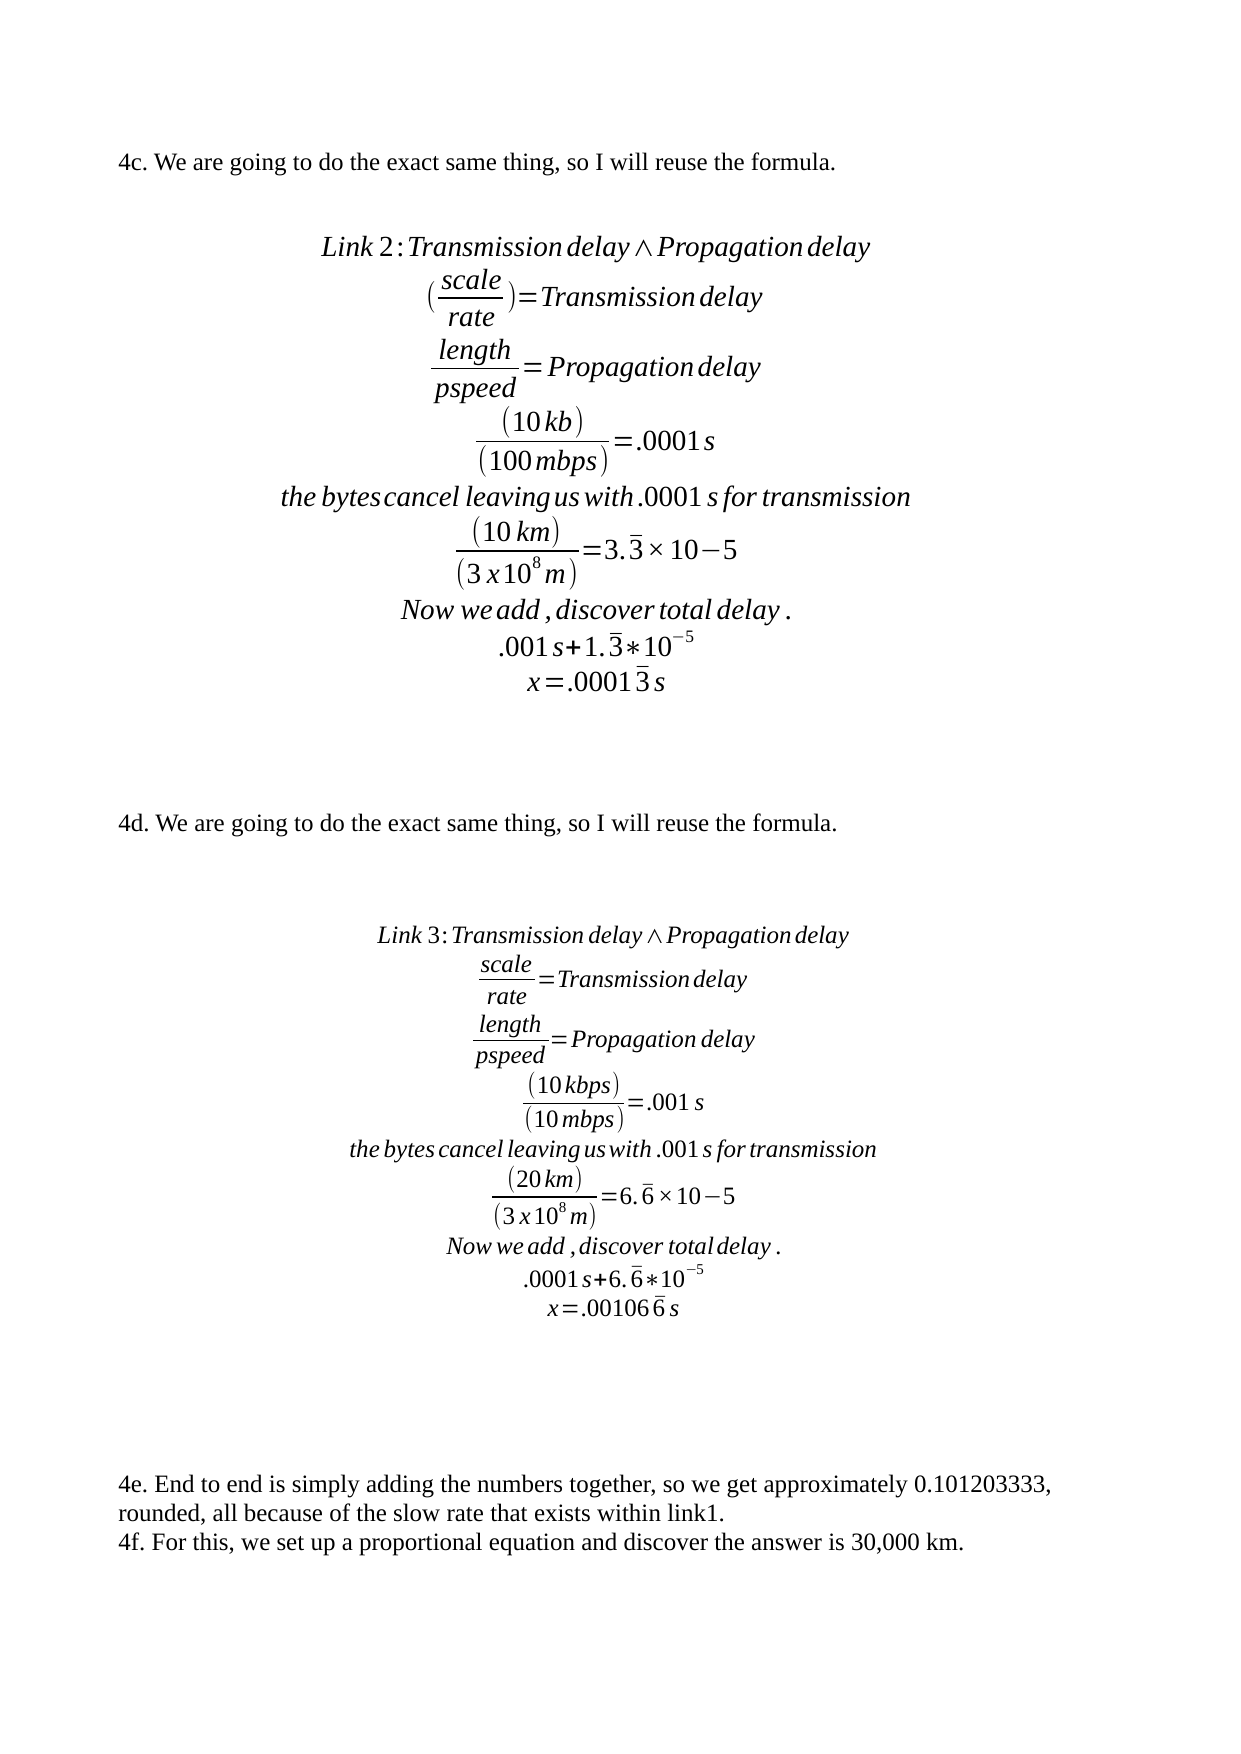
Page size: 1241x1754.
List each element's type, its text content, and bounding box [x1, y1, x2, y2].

text 4c. We are going to do the exact same thing, so I will reuse the formula. [118, 147, 1122, 176]
text 4e. End to end is simply adding the numbers together, so we get approximately 0.101203333, rounded, all because of the slow rate that exists within link1. [118, 1469, 1122, 1527]
text 4f. For this, we set up a proportional equation and discover the answer is 30,000 km. [118, 1527, 1122, 1556]
text 4d. We are going to do the exact same thing, so I will reuse the formula. [118, 808, 1122, 837]
